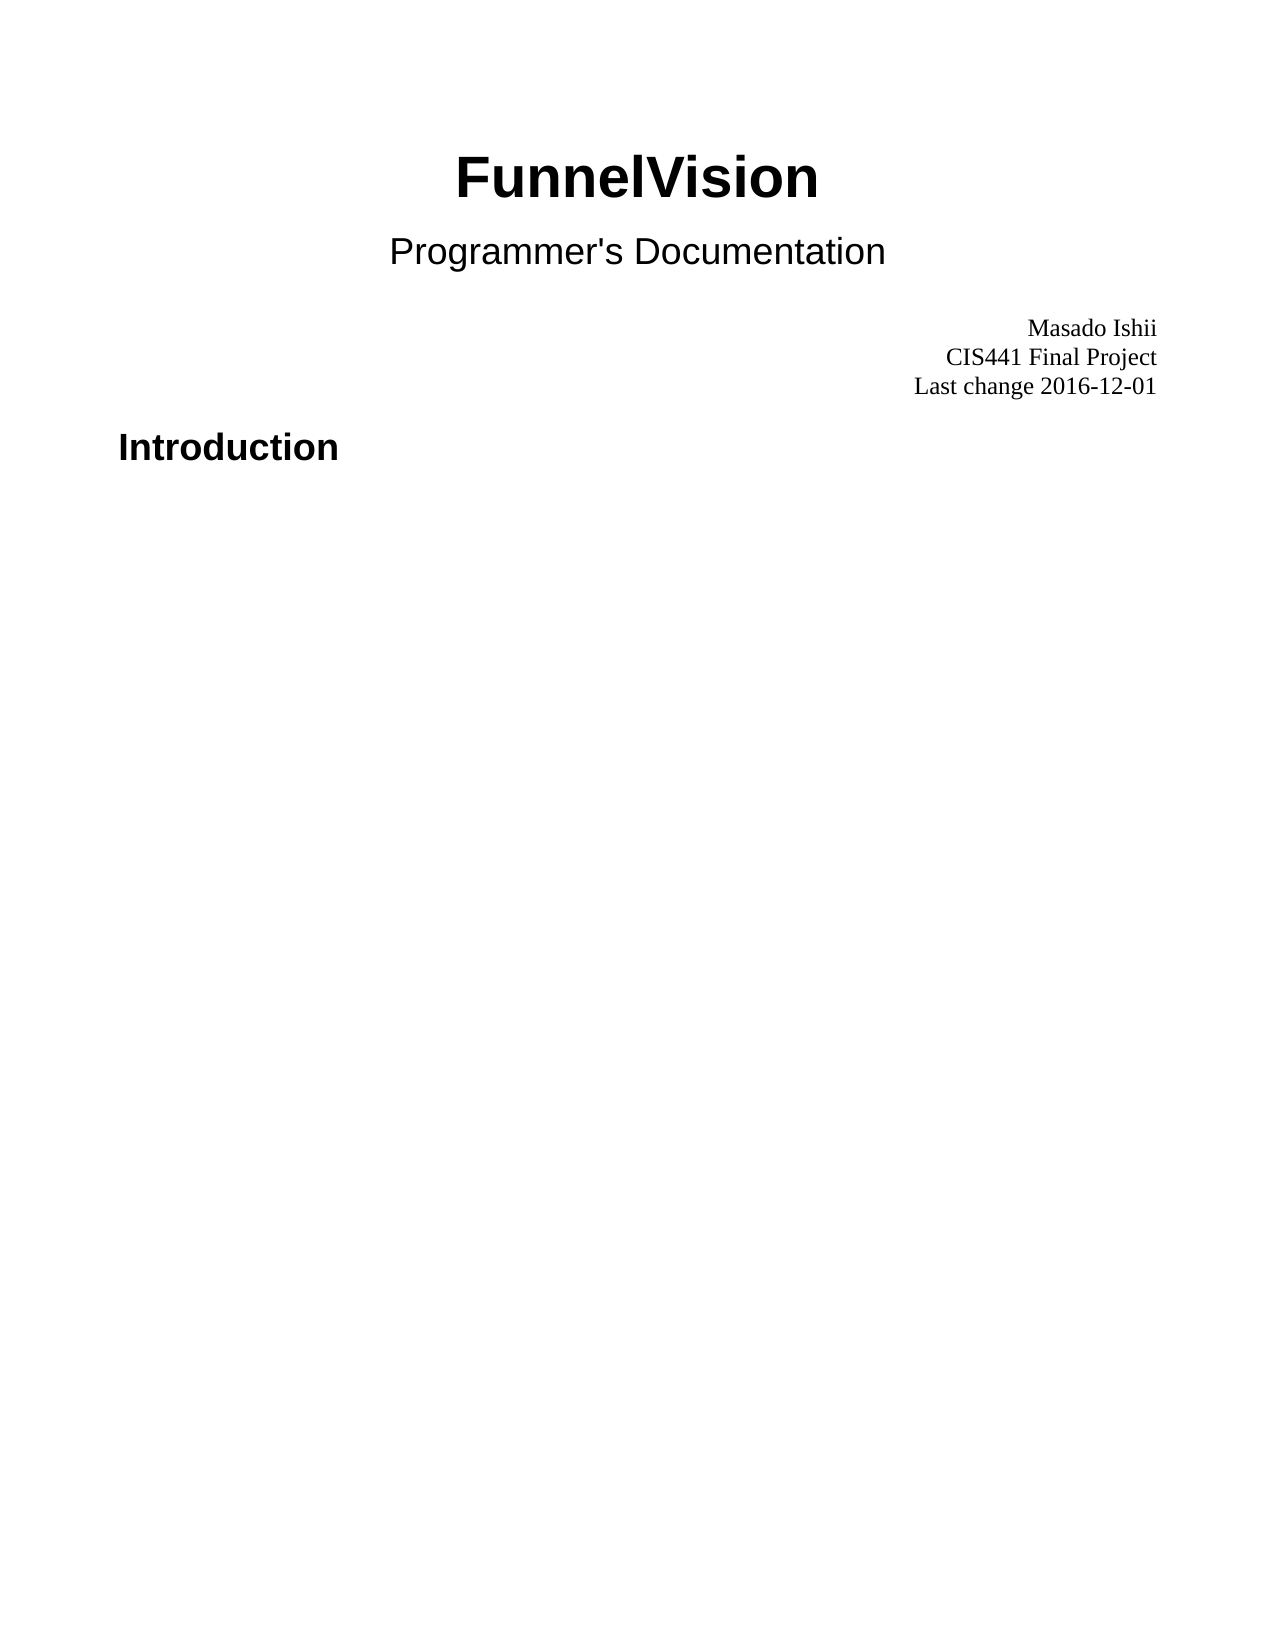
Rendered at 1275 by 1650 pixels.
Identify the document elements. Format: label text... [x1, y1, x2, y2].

subtitle Introduction [118, 424, 1157, 468]
text CIS441 Final Project [118, 342, 1157, 371]
title FunnelVision [118, 143, 1157, 210]
text Last change 2016-12-01 [118, 371, 1157, 399]
text Masado Ishii [118, 313, 1157, 342]
subtitle Programmer's Documentation [118, 229, 1157, 272]
